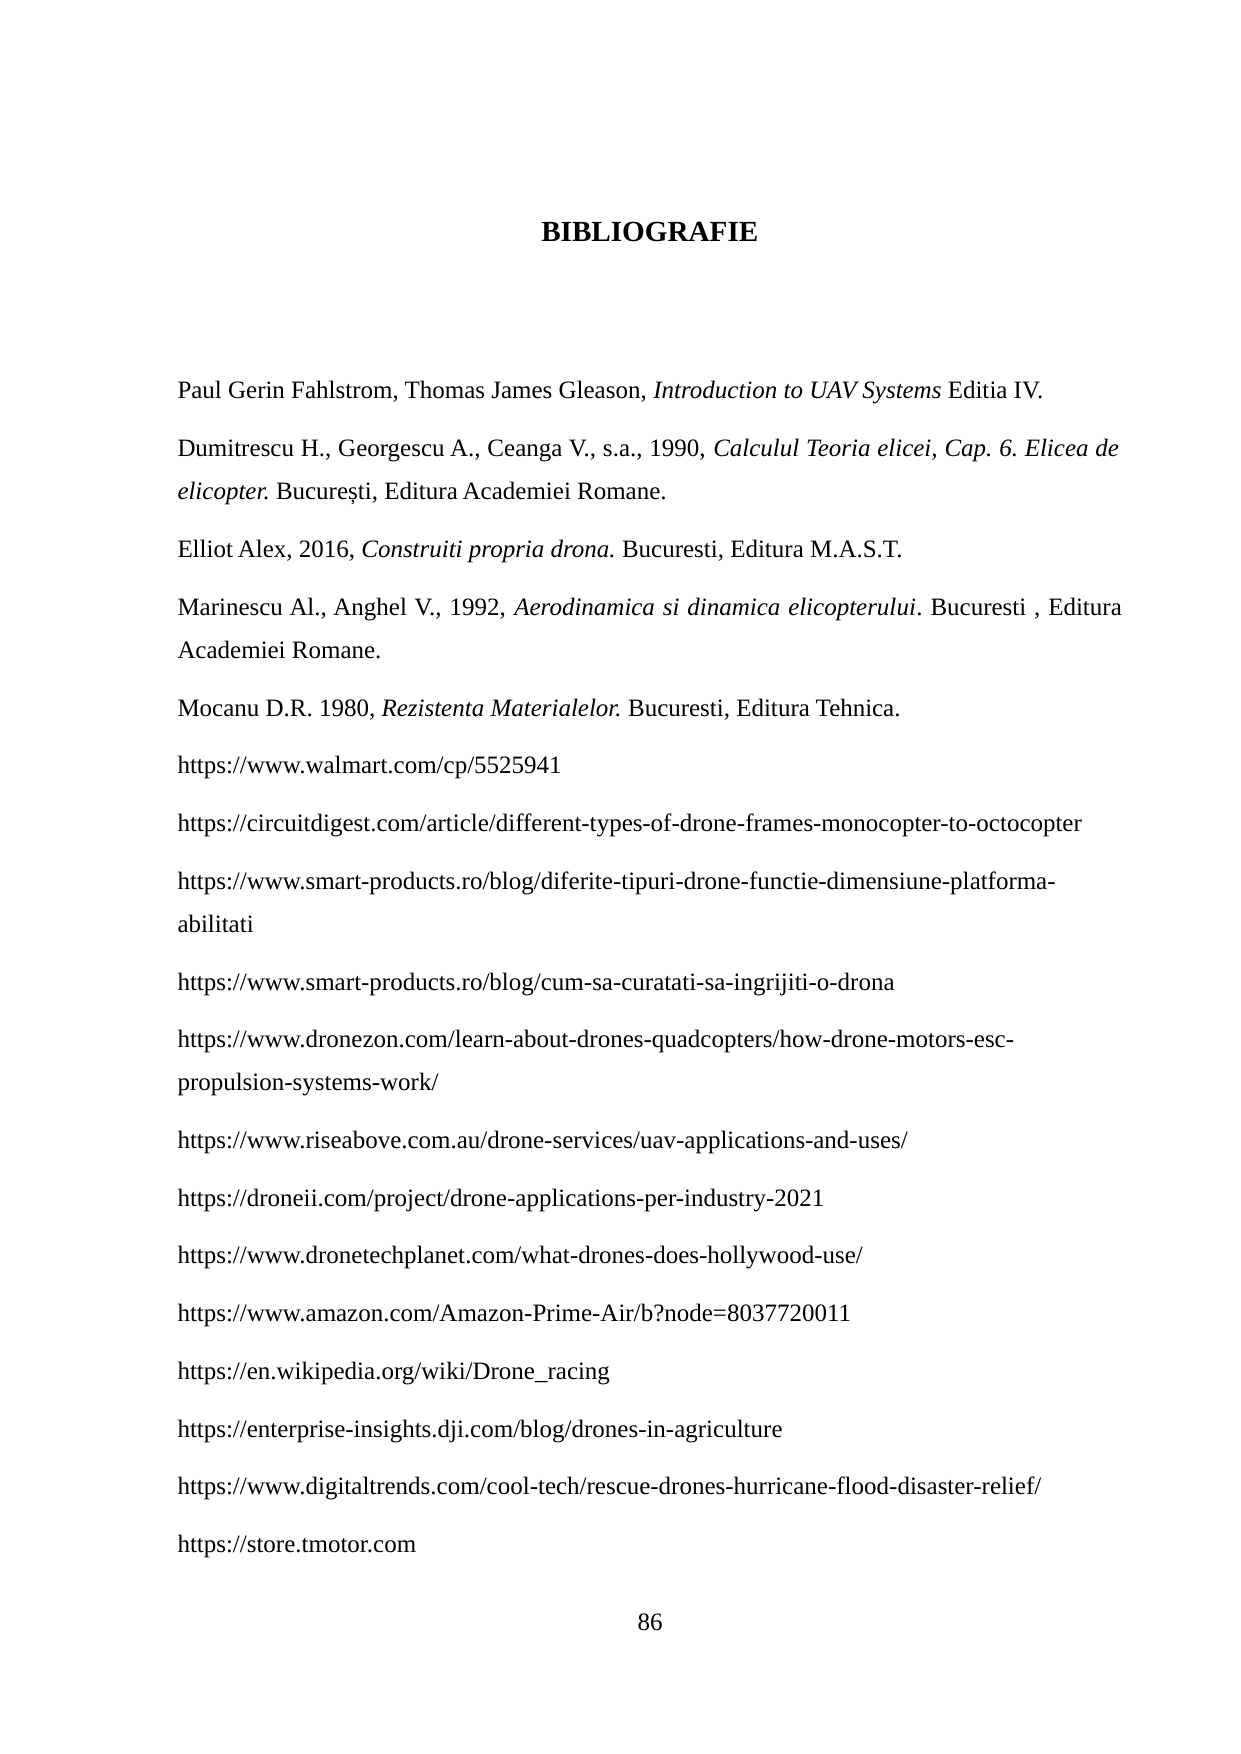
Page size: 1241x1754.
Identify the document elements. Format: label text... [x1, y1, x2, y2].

text Mocanu D.R. 1980, Rezistenta Materialelor. Bucuresti, Editura Tehnica. [177, 693, 1122, 721]
text Elliot Alex, 2016, Construiti propria drona. Bucuresti, Editura M.A.S.T. [177, 534, 1122, 563]
text https://www.dronezon.com/learn-about-drones-quadcopters/how-drone-motors-esc-propulsion-systems-work/ [177, 1024, 1122, 1096]
text Marinescu Al., Anghel V., 1992, Aerodinamica si dinamica elicopterului. Bucuresti , Editura Academiei Romane. [177, 592, 1122, 664]
text https://droneii.com/project/drone-applications-per-industry-2021 [177, 1183, 1122, 1212]
text https://www.walmart.com/cp/5525941 [177, 750, 1122, 779]
text https://circuitdigest.com/article/different-types-of-drone-frames-monocopter-to-octocopter [177, 808, 1122, 837]
text https://www.amazon.com/Amazon-Prime-Air/b?node=8037720011 [177, 1298, 1122, 1327]
text https://www.smart-products.ro/blog/cum-sa-curatati-sa-ingrijiti-o-drona [177, 967, 1122, 995]
text Dumitrescu H., Georgescu A., Ceanga V., s.a., 1990, Calculul Teoria elicei, Cap. 6. Elicea de elicopter. București, Editura Academiei Romane. [177, 433, 1122, 505]
text https://www.riseabove.com.au/drone-services/uav-applications-and-uses/ [177, 1125, 1122, 1154]
text https://store.tmotor.com [177, 1529, 1122, 1558]
text https://www.digitaltrends.com/cool-tech/rescue-drones-hurricane-flood-disaster-relief/ [177, 1471, 1122, 1500]
subtitle Bibliografie [177, 214, 1122, 248]
text https://en.wikipedia.org/wiki/Drone_racing [177, 1356, 1122, 1385]
text https://www.dronetechplanet.com/what-drones-does-hollywood-use/ [177, 1241, 1122, 1269]
text https://www.smart-products.ro/blog/diferite-tipuri-drone-functie-dimensiune-platforma-abilitati [177, 866, 1122, 938]
text Paul Gerin Fahlstrom, Thomas James Gleason, Introduction to UAV Systems Editia IV. [177, 376, 1122, 404]
text https://enterprise-insights.dji.com/blog/drones-in-agriculture [177, 1414, 1122, 1442]
